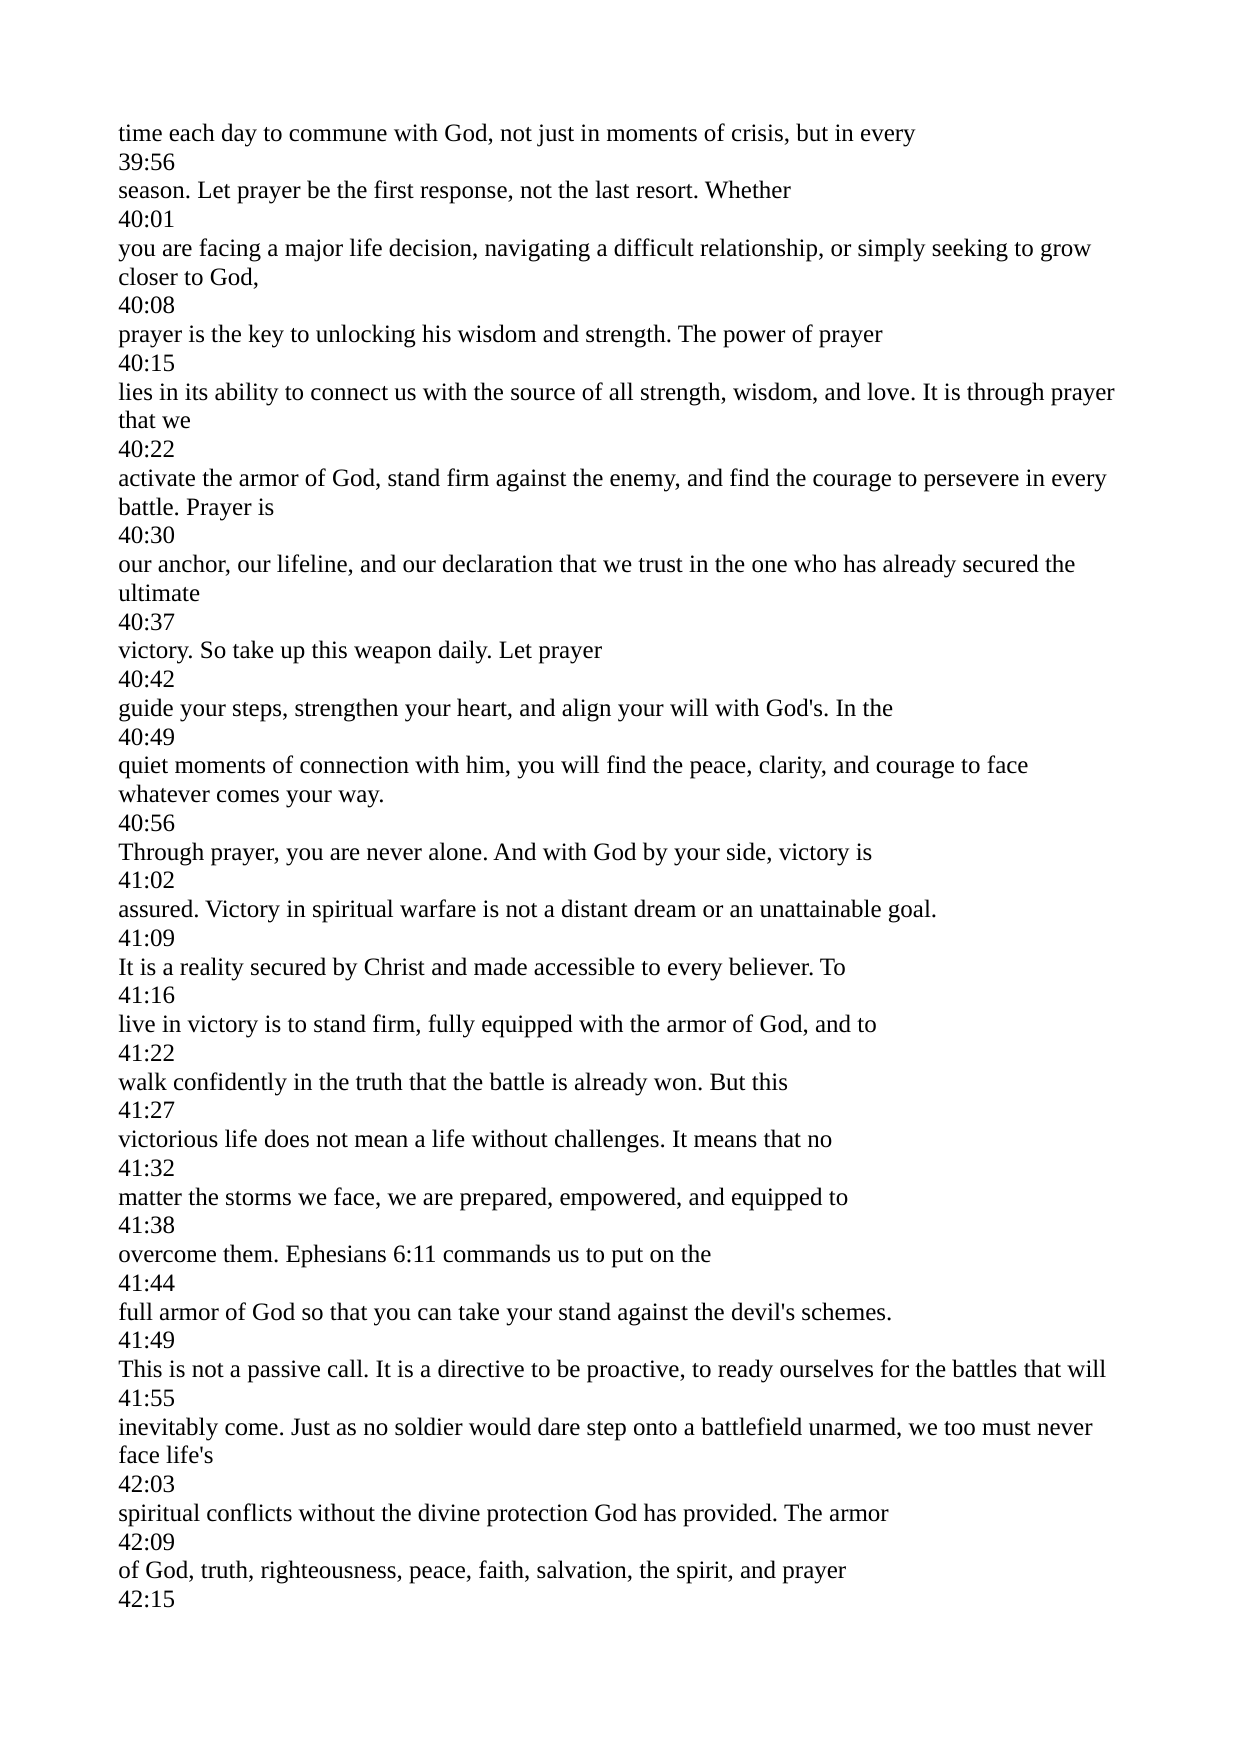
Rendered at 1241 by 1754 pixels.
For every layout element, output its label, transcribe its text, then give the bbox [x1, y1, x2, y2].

text you are facing a major life decision, navigating a difficult relationship, or simply seeking to grow closer to God, [118, 233, 1122, 291]
text activate the armor of God, stand firm against the enemy, and find the courage to persevere in every battle. Prayer is [118, 463, 1122, 521]
text 42:03 [118, 1469, 1122, 1498]
text 41:09 [118, 923, 1122, 952]
text prayer is the key to unlocking his wisdom and strength. The power of prayer [118, 319, 1122, 348]
text full armor of God so that you can take your stand against the devil's schemes. [118, 1297, 1122, 1326]
text of God, truth, righteousness, peace, faith, salvation, the spirit, and prayer [118, 1556, 1122, 1584]
text victorious life does not mean a life without challenges. It means that no [118, 1124, 1122, 1153]
text 40:49 [118, 722, 1122, 751]
text Through prayer, you are never alone. And with God by your side, victory is [118, 837, 1122, 866]
text It is a reality secured by Christ and made accessible to every believer. To [118, 952, 1122, 981]
text 41:22 [118, 1038, 1122, 1067]
text matter the storms we face, we are prepared, empowered, and equipped to [118, 1182, 1122, 1211]
text 40:15 [118, 348, 1122, 377]
text 40:30 [118, 521, 1122, 549]
text 41:27 [118, 1096, 1122, 1124]
text 42:09 [118, 1527, 1122, 1556]
text 41:44 [118, 1268, 1122, 1297]
text 40:42 [118, 664, 1122, 693]
text 41:55 [118, 1383, 1122, 1412]
text 39:56 [118, 147, 1122, 176]
text 41:02 [118, 866, 1122, 894]
text 40:01 [118, 204, 1122, 233]
text 40:08 [118, 291, 1122, 319]
text 41:49 [118, 1326, 1122, 1354]
text 40:37 [118, 607, 1122, 636]
text 40:56 [118, 808, 1122, 837]
text overcome them. Ephesians 6:11 commands us to put on the [118, 1239, 1122, 1268]
text walk confidently in the truth that the battle is already won. But this [118, 1067, 1122, 1096]
text 42:15 [118, 1584, 1122, 1613]
text lies in its ability to connect us with the source of all strength, wisdom, and love. It is through prayer that we [118, 377, 1122, 434]
text spiritual conflicts without the divine protection God has provided. The armor [118, 1498, 1122, 1527]
text This is not a passive call. It is a directive to be proactive, to ready ourselves for the battles that will [118, 1354, 1122, 1383]
text 41:32 [118, 1153, 1122, 1182]
text assured. Victory in spiritual warfare is not a distant dream or an unattainable goal. [118, 894, 1122, 923]
text inevitably come. Just as no soldier would dare step onto a battlefield unarmed, we too must never face life's [118, 1412, 1122, 1469]
text 41:38 [118, 1211, 1122, 1239]
text 40:22 [118, 434, 1122, 463]
text season. Let prayer be the first response, not the last resort. Whether [118, 176, 1122, 204]
text 41:16 [118, 981, 1122, 1009]
text time each day to commune with God, not just in moments of crisis, but in every [118, 118, 1122, 147]
text guide your steps, strengthen your heart, and align your will with God's. In the [118, 693, 1122, 722]
text live in victory is to stand firm, fully equipped with the armor of God, and to [118, 1009, 1122, 1038]
text quiet moments of connection with him, you will find the peace, clarity, and courage to face whatever comes your way. [118, 751, 1122, 808]
text our anchor, our lifeline, and our declaration that we trust in the one who has already secured the ultimate [118, 549, 1122, 607]
text victory. So take up this weapon daily. Let prayer [118, 636, 1122, 664]
